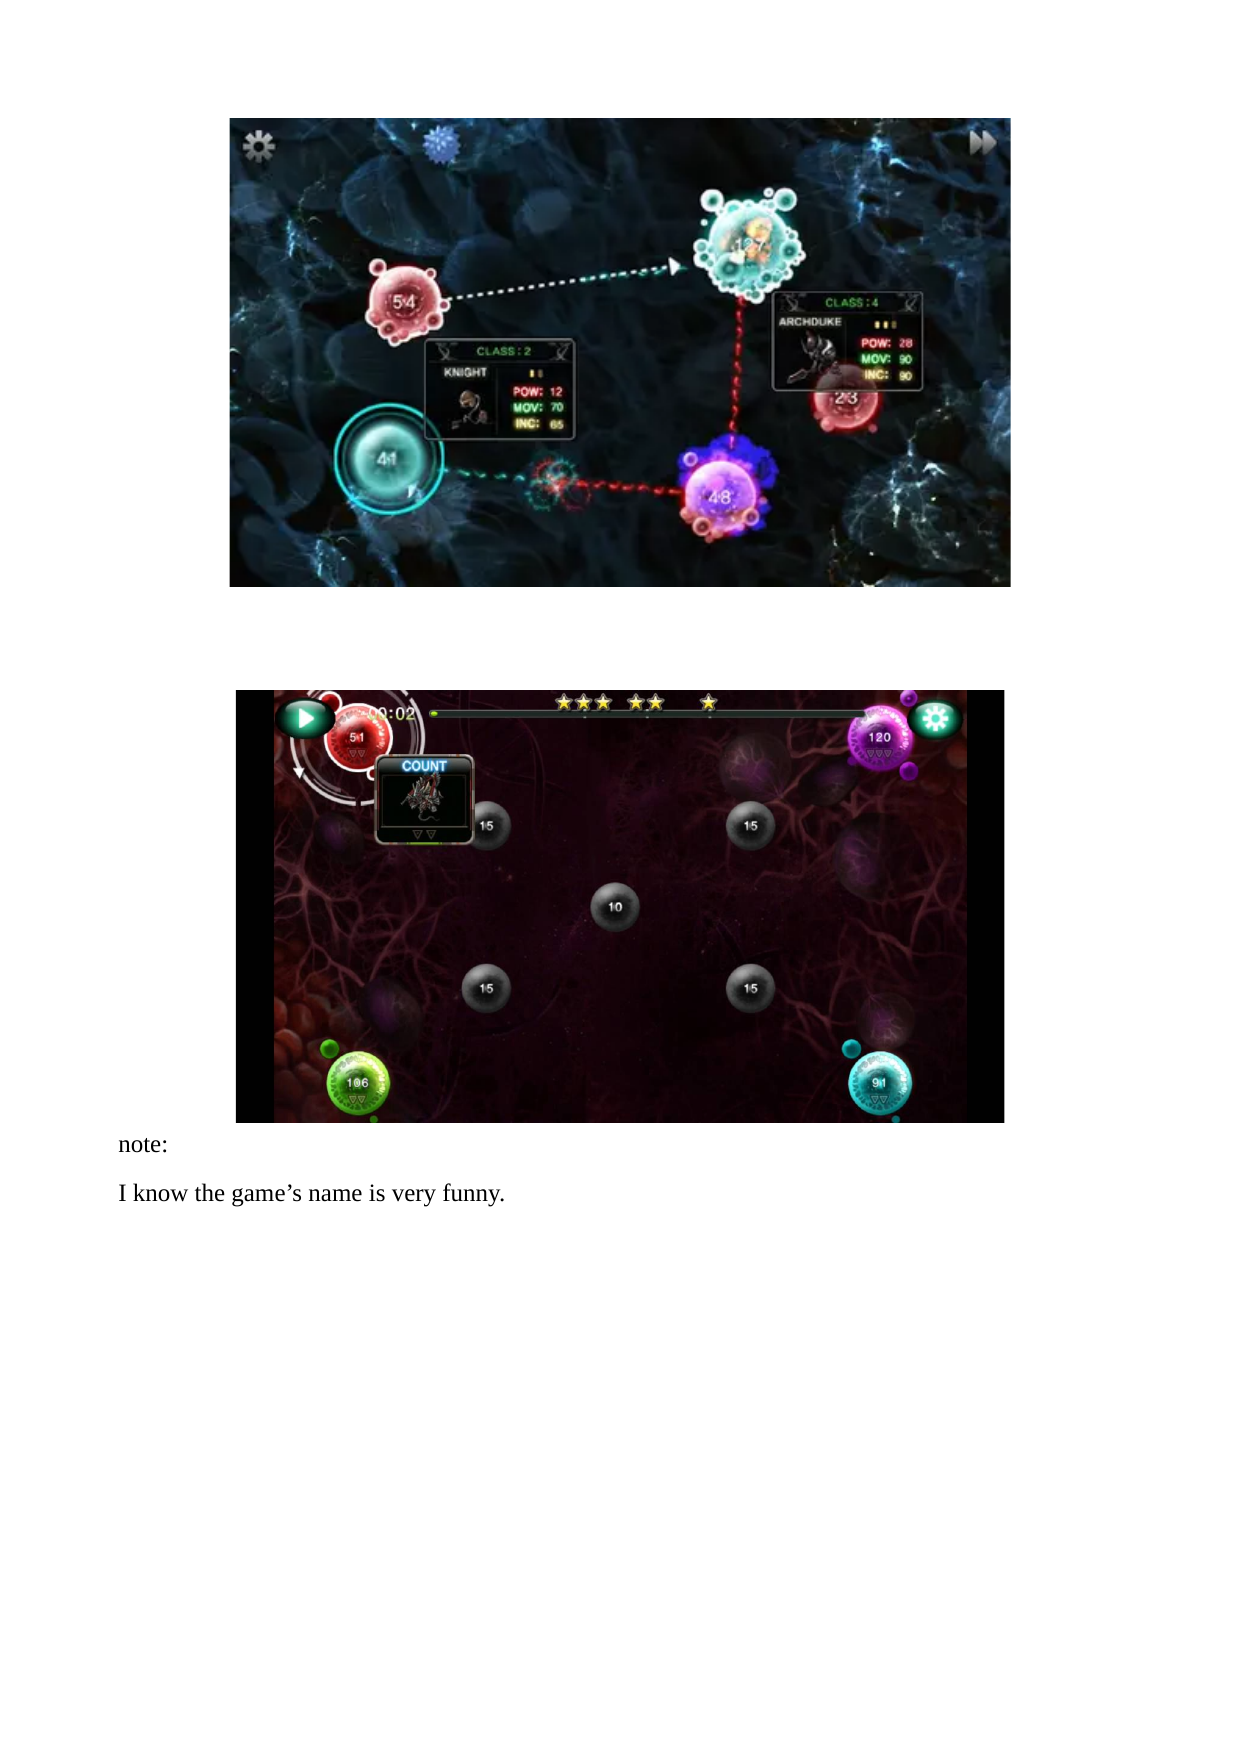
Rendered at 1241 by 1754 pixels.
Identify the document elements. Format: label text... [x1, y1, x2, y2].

text I know the game’s name is very funny. [118, 1178, 1122, 1207]
picture [229, 118, 1011, 587]
picture [235, 690, 1005, 1123]
text note: [118, 691, 1122, 1157]
